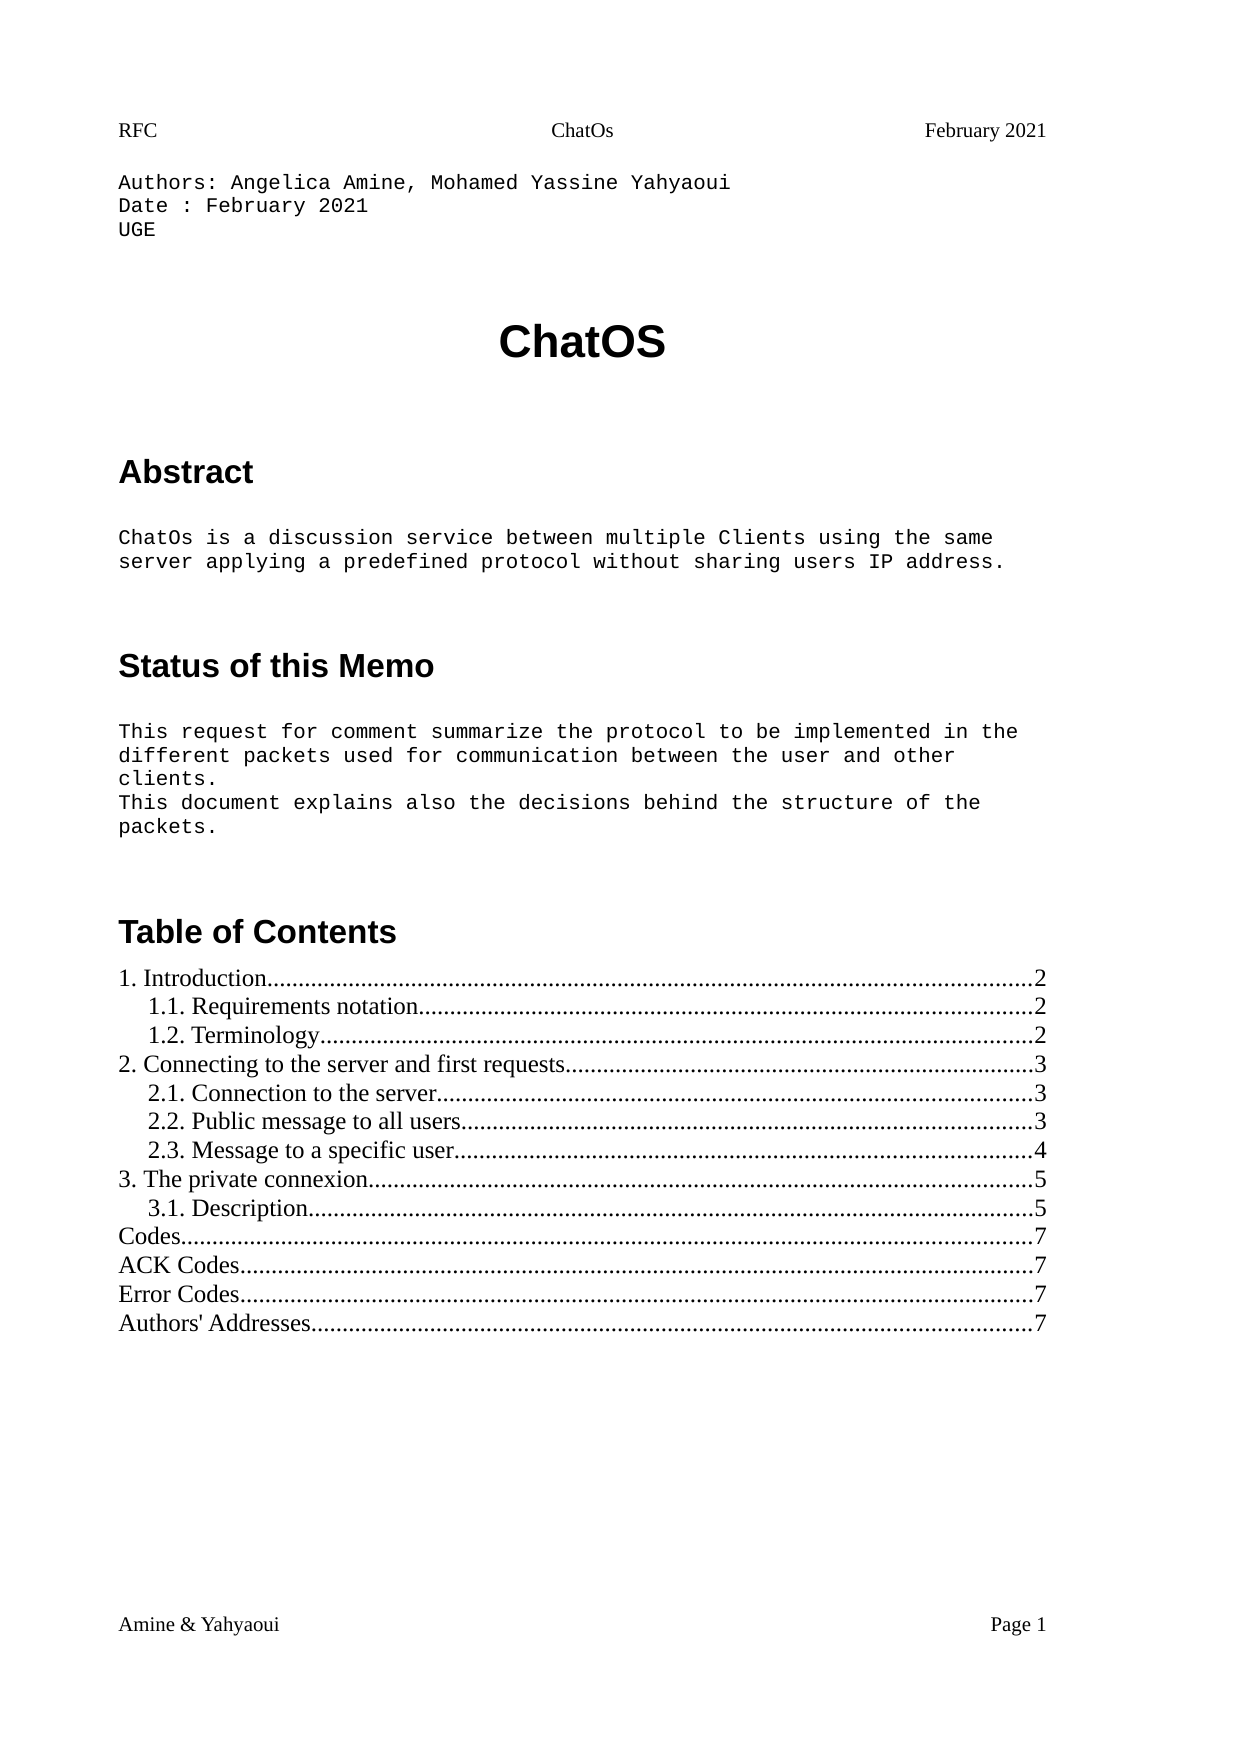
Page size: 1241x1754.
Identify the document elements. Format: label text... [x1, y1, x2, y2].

text ACK Codes 7 [118, 1250, 1047, 1279]
text 1.1. Requirements notation 2 [148, 991, 1047, 1020]
text This document explains also the decisions behind the structure of the packets. [118, 792, 1047, 839]
text 2. Connecting to the server and first requests 3 [118, 1049, 1047, 1078]
text 3. The private connexion 5 [118, 1164, 1047, 1193]
text 1. Introduction 2 [118, 963, 1047, 991]
text Codes 7 [118, 1221, 1047, 1250]
text UGE [118, 219, 1047, 243]
subtitle Table of Contents [118, 912, 1047, 950]
text ChatOs is a discussion service between multiple Clients using the same server applying a predefined protocol without sharing users IP address. [118, 527, 1047, 574]
subtitle Abstract [118, 452, 1047, 491]
text Authors: Angelica Amine, Mohamed Yassine Yahyaoui [118, 172, 1047, 195]
text This request for comment summarize the protocol to be implemented in the different packets used for communication between the user and other clients. [118, 721, 1047, 792]
text Date : February 2021 [118, 195, 1047, 219]
text Authors' Addresses 7 [118, 1308, 1047, 1336]
text 3.1. Description 5 [148, 1193, 1047, 1221]
text 2.1. Connection to the server 3 [148, 1078, 1047, 1106]
title ChatOS [118, 315, 1047, 368]
subtitle Status of this Memo [118, 647, 1047, 685]
text Error Codes 7 [118, 1279, 1047, 1308]
text 2.3. Message to a specific user 4 [148, 1135, 1047, 1164]
text 2.2. Public message to all users 3 [148, 1106, 1047, 1135]
text 1.2. Terminology 2 [148, 1020, 1047, 1049]
